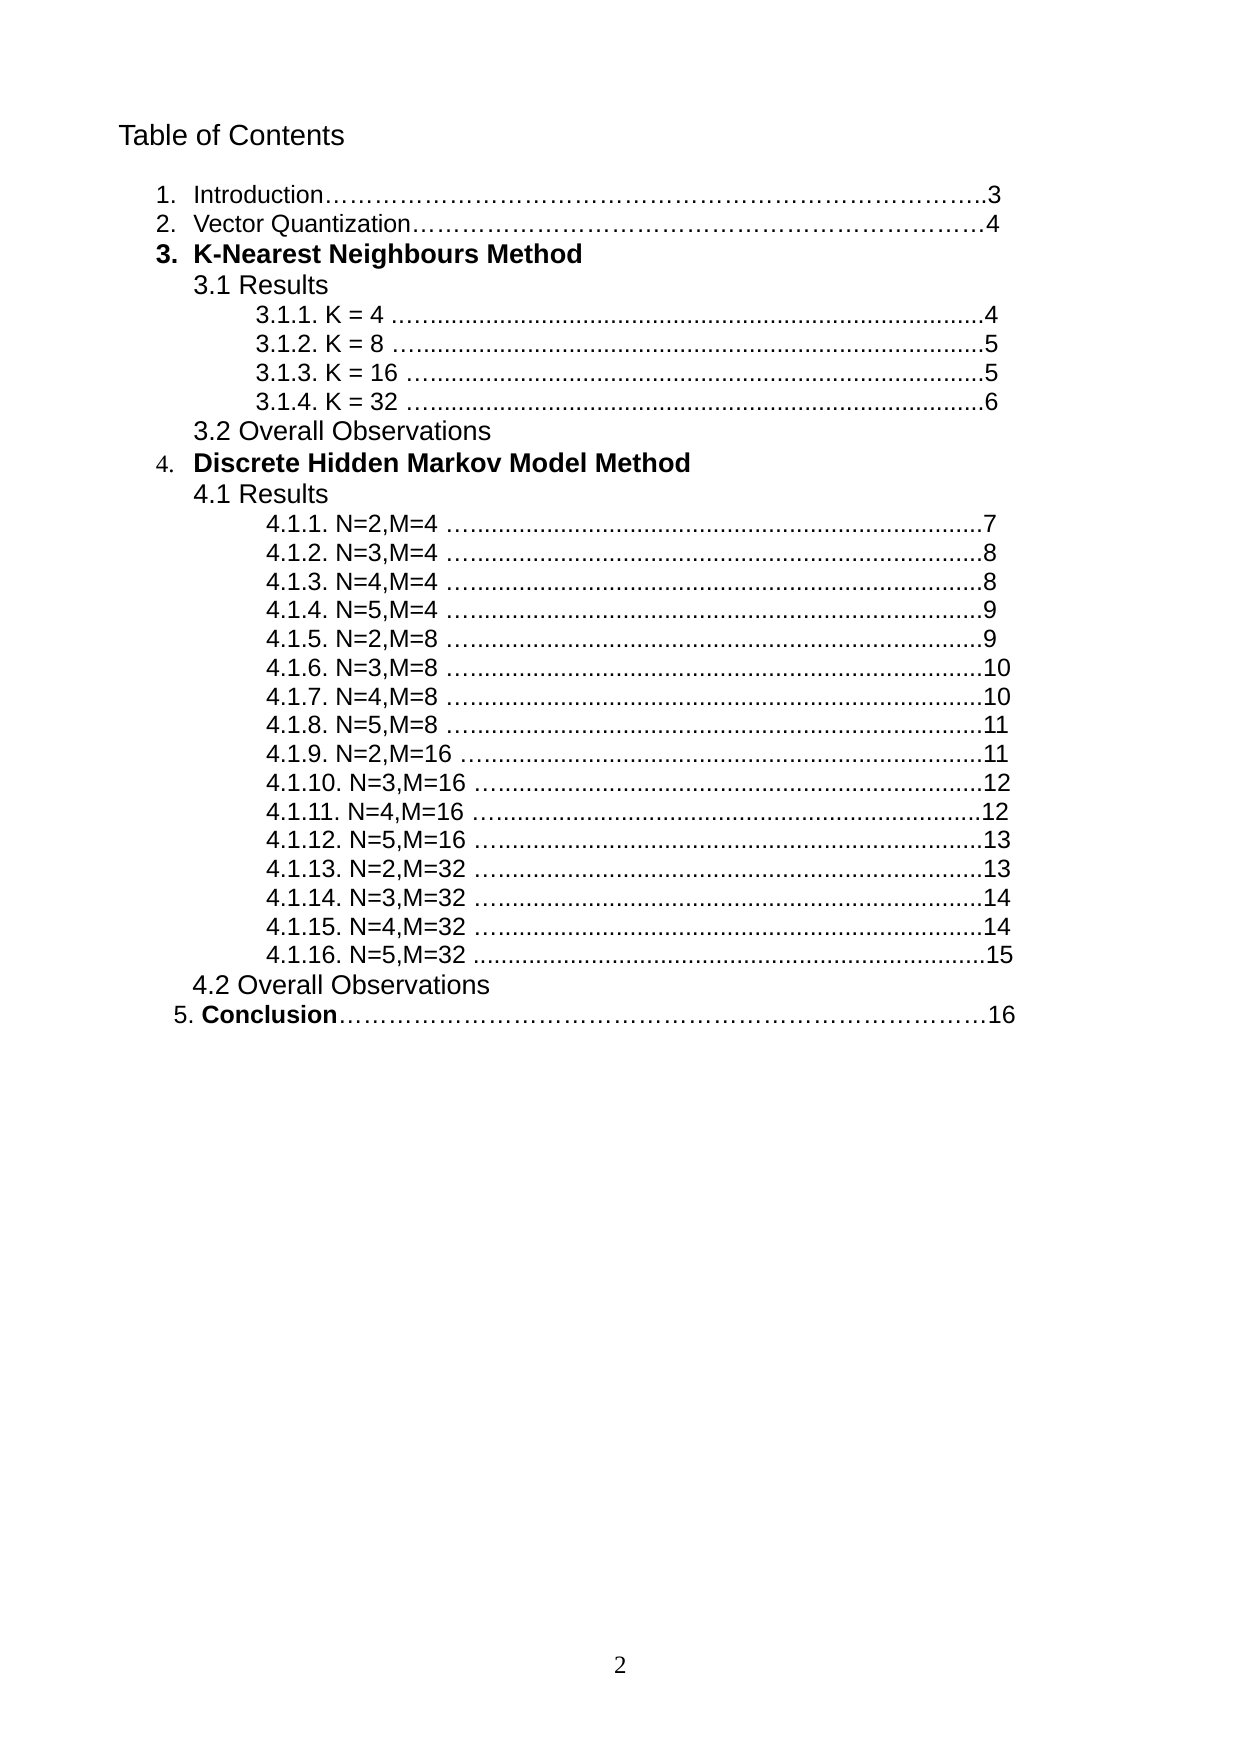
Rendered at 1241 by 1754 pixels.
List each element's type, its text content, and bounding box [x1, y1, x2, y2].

text 4.1.11. N=4,M=16 …......................................................................12 [193, 797, 1122, 825]
list 3.1.4. K = 32 …................................................................................6 [156, 387, 1122, 415]
text 4.1.7. N=4,M=8 …..........................................................................10 [118, 682, 1122, 710]
text 4.1.15. N=4,M=32 …......................................................................14 [193, 912, 1122, 940]
list 3.1.3. K = 16 …................................................................................5 [156, 358, 1122, 387]
text 4.2 Overall Observations [118, 969, 1122, 1000]
text 4.1.14. N=3,M=32 …......................................................................14 [193, 883, 1122, 912]
list Vector Quantization……………………………………………………………4 [156, 209, 1122, 238]
text 4.1.6. N=3,M=8 …..........................................................................10 [193, 653, 1122, 682]
text 4.1.1. N=2,M=4 …..........................................................................7 [193, 509, 1122, 538]
text 4.1.13. N=2,M=32 …......................................................................13 [118, 854, 1122, 883]
text 4.1.3. N=4,M=4 …..........................................................................8 [193, 567, 1122, 595]
text 5. Conclusion……………………………………………………………………16 [118, 1000, 1122, 1029]
list 4.1 Results [156, 478, 1122, 509]
text 4.1.8. N=5,M=8 …..........................................................................11 [193, 710, 1122, 739]
list Discrete Hidden Markov Model Method [156, 447, 1122, 478]
list 3.1 Results [156, 269, 1122, 300]
text 4.1.5. N=2,M=8 …..........................................................................9 [193, 624, 1122, 653]
text 4.1.12. N=5,M=16 …......................................................................13 [193, 825, 1122, 854]
list 3.1.2. K = 8 …..................................................................................5 [156, 329, 1122, 358]
list Introduction……………………………………………………………………..3 [156, 180, 1122, 209]
list 3.1.1. K = 4 ..…................................................................................4 [156, 300, 1122, 329]
list K-Nearest Neighbours Method [156, 238, 1122, 269]
text ­Table of Contents [118, 118, 1122, 152]
text 4.1.10. N=3,M=16 …......................................................................12 [118, 768, 1122, 797]
text 4.1.2. N=3,M=4 …..........................................................................8 [193, 538, 1122, 567]
text 4.1.9. N=2,M=16 …........................................................................11 [193, 739, 1122, 768]
list 3.2 Overall Observations [156, 415, 1122, 447]
text 4.1.16. N=5,M=32 ..........................................................................15 [118, 940, 1122, 969]
text 4.1.4. N=5,M=4 …..........................................................................9 [118, 595, 1122, 624]
